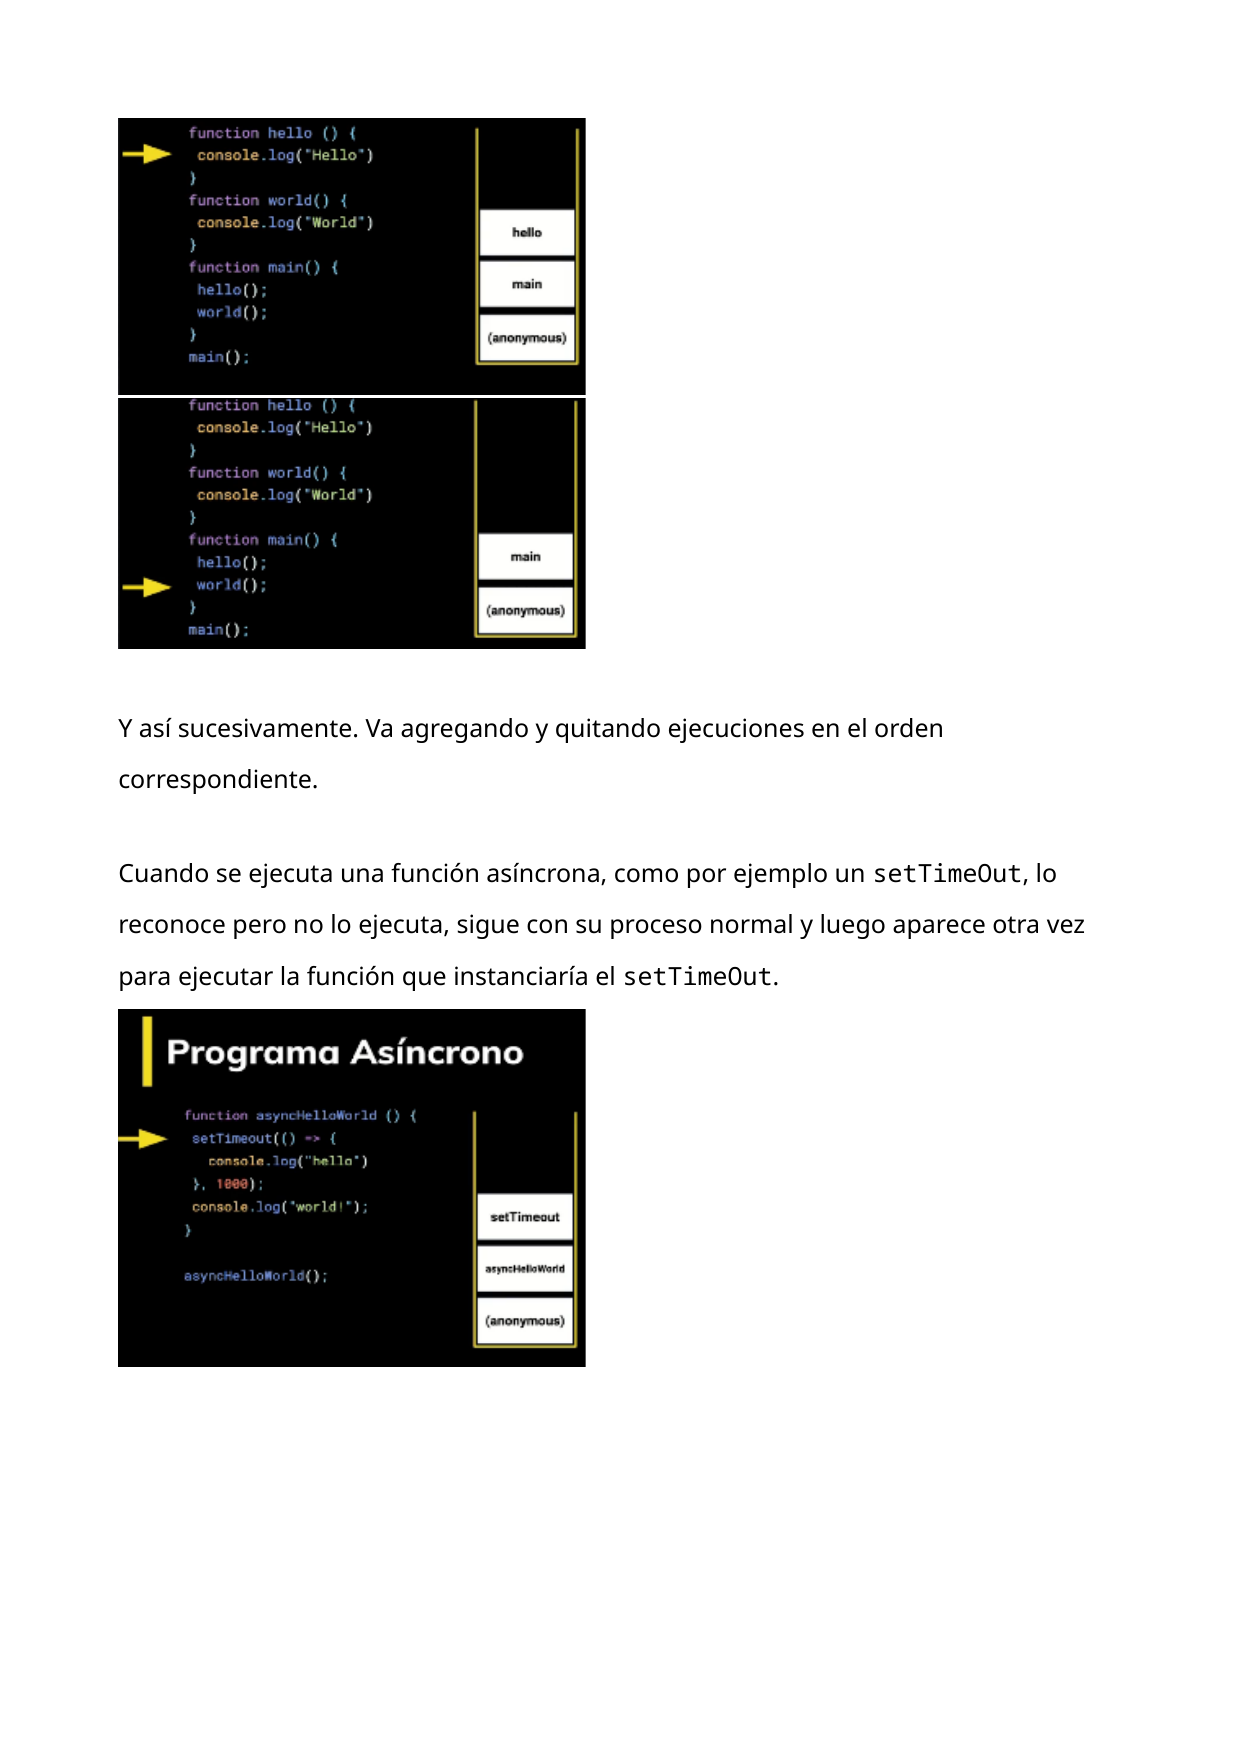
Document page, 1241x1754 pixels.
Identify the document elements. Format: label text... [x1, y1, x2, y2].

picture [118, 398, 586, 649]
text Y así sucesivamente. Va agregando y quitando ejecuciones en el orden correspondiente. [118, 711, 1122, 796]
picture [118, 118, 586, 395]
text ‌ [118, 668, 1122, 697]
text Cuando se ejecuta una función asíncrona, como por ejemplo un setTimeOut, lo reconoce pero no lo ejecuta, sigue con su proceso normal y luego aparece otra vez para ejecutar la función que instanciaría el setTimeOut. [118, 856, 1122, 992]
text ‌ [118, 813, 1122, 842]
picture [118, 1009, 586, 1367]
